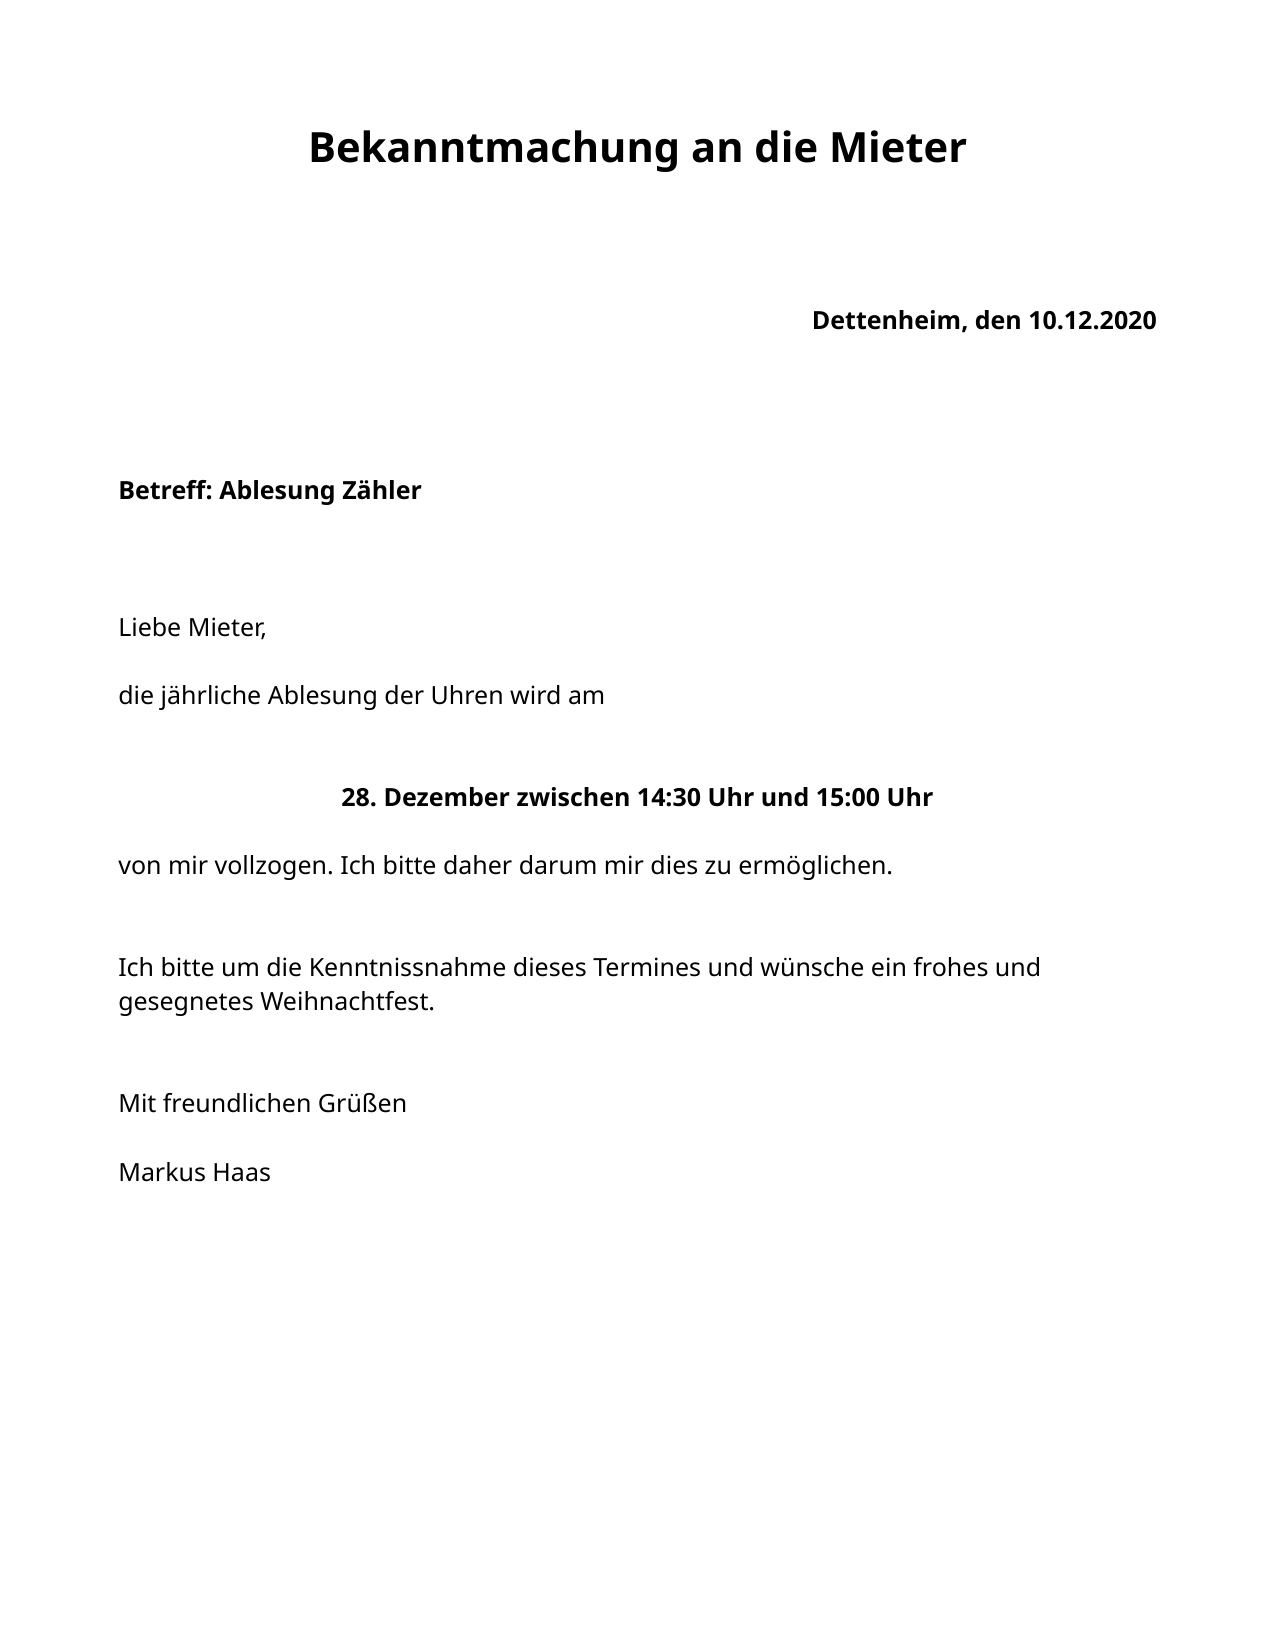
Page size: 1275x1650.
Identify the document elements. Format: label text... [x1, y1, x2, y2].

text Dettenheim, den 10.12.2020 [118, 303, 1157, 337]
text von mir vollzogen. Ich bitte daher darum mir dies zu ermöglichen. [118, 848, 1157, 882]
text Ich bitte um die Kenntnissnahme dieses Termines und wünsche ein frohes und gesegnetes Weihnachtfest. [118, 950, 1157, 1018]
text Mit freundlichen Grüßen [118, 1086, 1157, 1120]
text Betreff: Ablesung Zähler [118, 473, 1157, 507]
text Markus Haas [118, 1154, 1157, 1188]
text die jährliche Ablesung der Uhren wird am [118, 677, 1157, 711]
text Bekanntmachung an die Mieter [118, 118, 1157, 175]
text 28. Dezember zwischen 14:30 Uhr und 15:00 Uhr [118, 779, 1157, 814]
text Liebe Mieter, [118, 609, 1157, 643]
